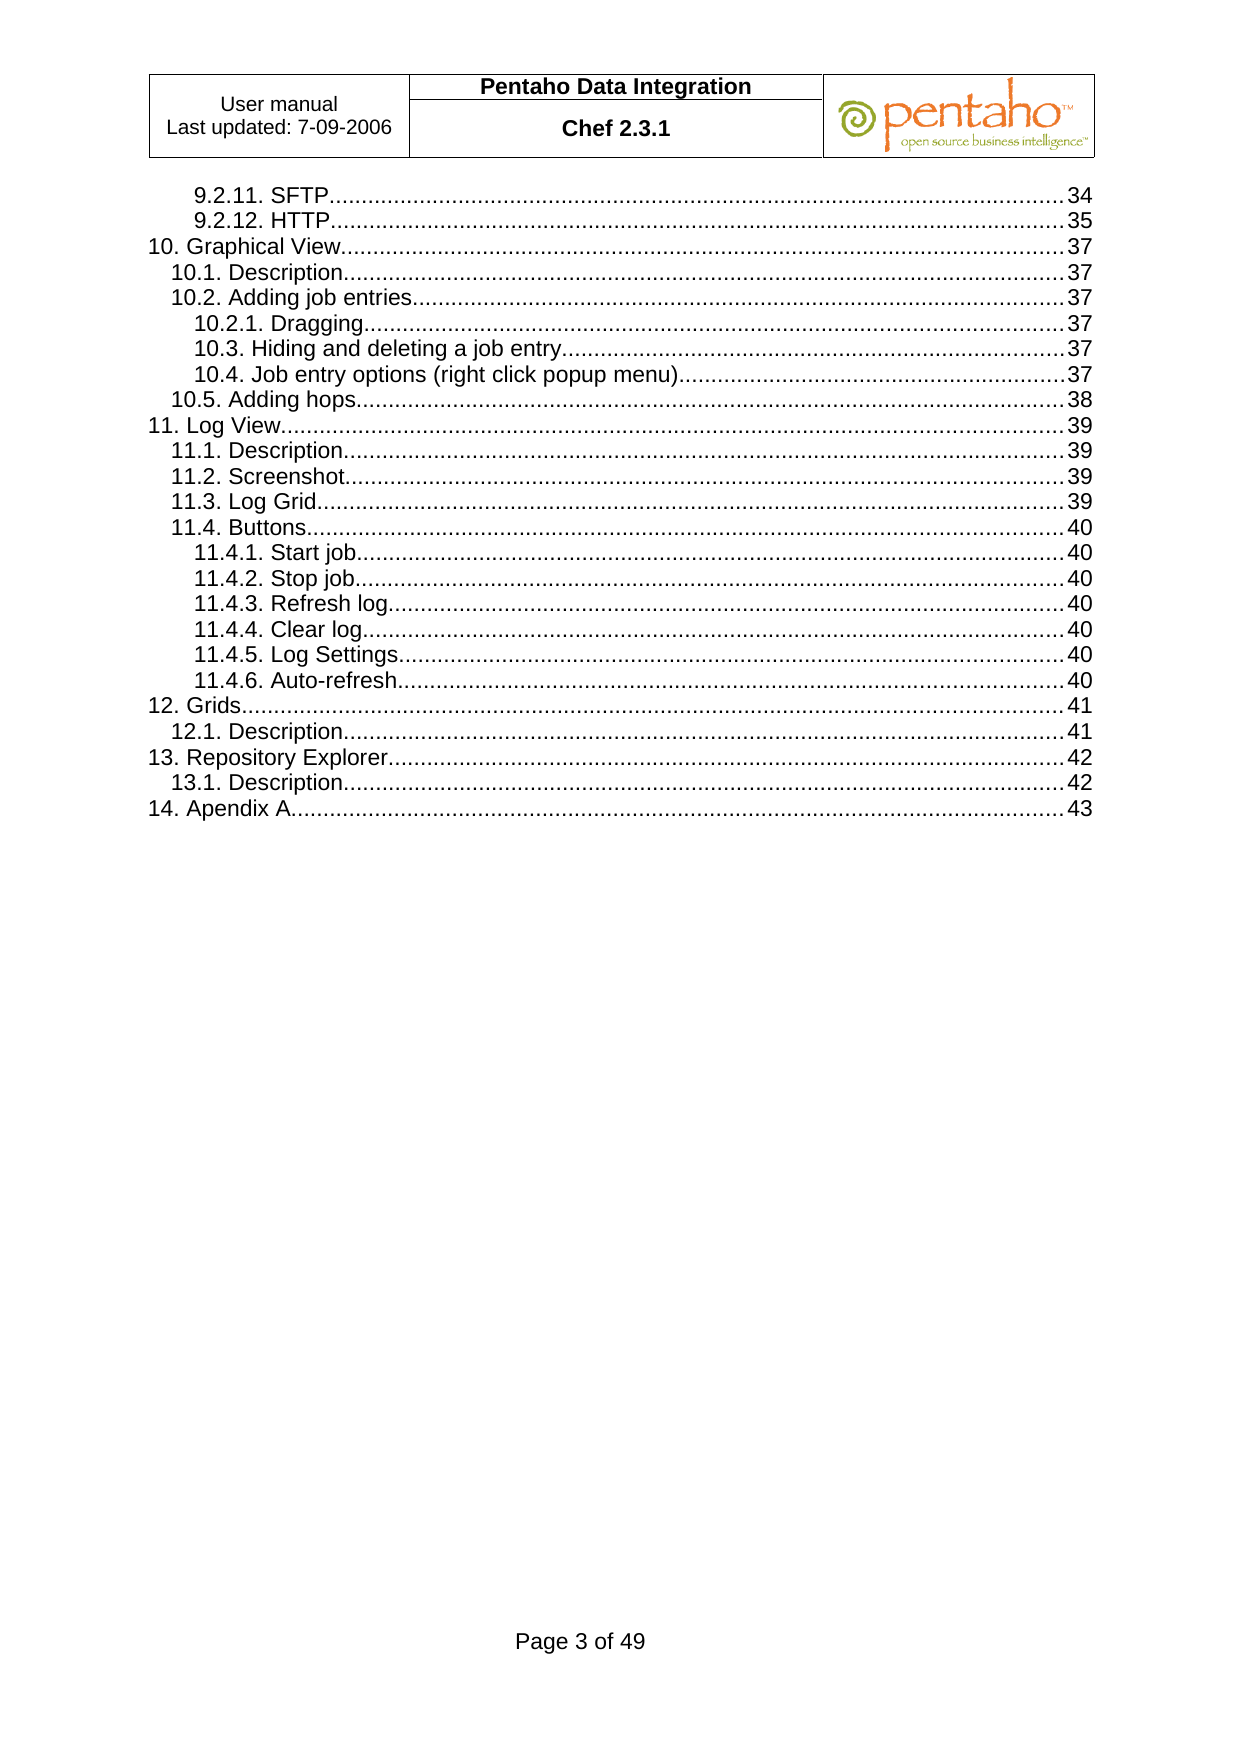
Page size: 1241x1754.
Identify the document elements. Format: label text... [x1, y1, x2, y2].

text 11.4. Buttons 40 [171, 514, 1092, 540]
text 10.3. Hiding and deleting a job entry 37 [193, 336, 1092, 361]
text 13. Repository Explorer 42 [148, 744, 1092, 770]
text 11.4.3. Refresh log 40 [193, 591, 1092, 617]
text 9.2.11. SFTP 34 [193, 183, 1092, 208]
text 11.4.1. Start job 40 [193, 540, 1092, 566]
text 10.2. Adding job entries 37 [171, 285, 1092, 310]
text 10.5. Adding hops 38 [171, 387, 1092, 412]
text 11.4.5. Log Settings 40 [193, 642, 1092, 668]
text 9.2.12. HTTP 35 [193, 208, 1092, 234]
text 14. Apendix A 43 [148, 795, 1092, 821]
text 10.1. Description 37 [171, 259, 1092, 285]
text 11.4.4. Clear log 40 [193, 617, 1092, 642]
text 11.4.6. Auto-refresh 40 [193, 668, 1092, 693]
text 12.1. Description 41 [171, 719, 1092, 744]
text 11.4.2. Stop job 40 [193, 566, 1092, 591]
text 10. Graphical View 37 [148, 234, 1092, 259]
text 13.1. Description 42 [171, 770, 1092, 795]
text 11.1. Description 39 [171, 438, 1092, 463]
text 11.2. Screenshot 39 [171, 463, 1092, 489]
text 10.4. Job entry options (right click popup menu) 37 [193, 361, 1092, 387]
text 11.3. Log Grid 39 [171, 489, 1092, 514]
text 11. Log View 39 [148, 412, 1092, 438]
text 12. Grids 41 [148, 693, 1092, 719]
text 10.2.1. Dragging 37 [193, 310, 1092, 336]
